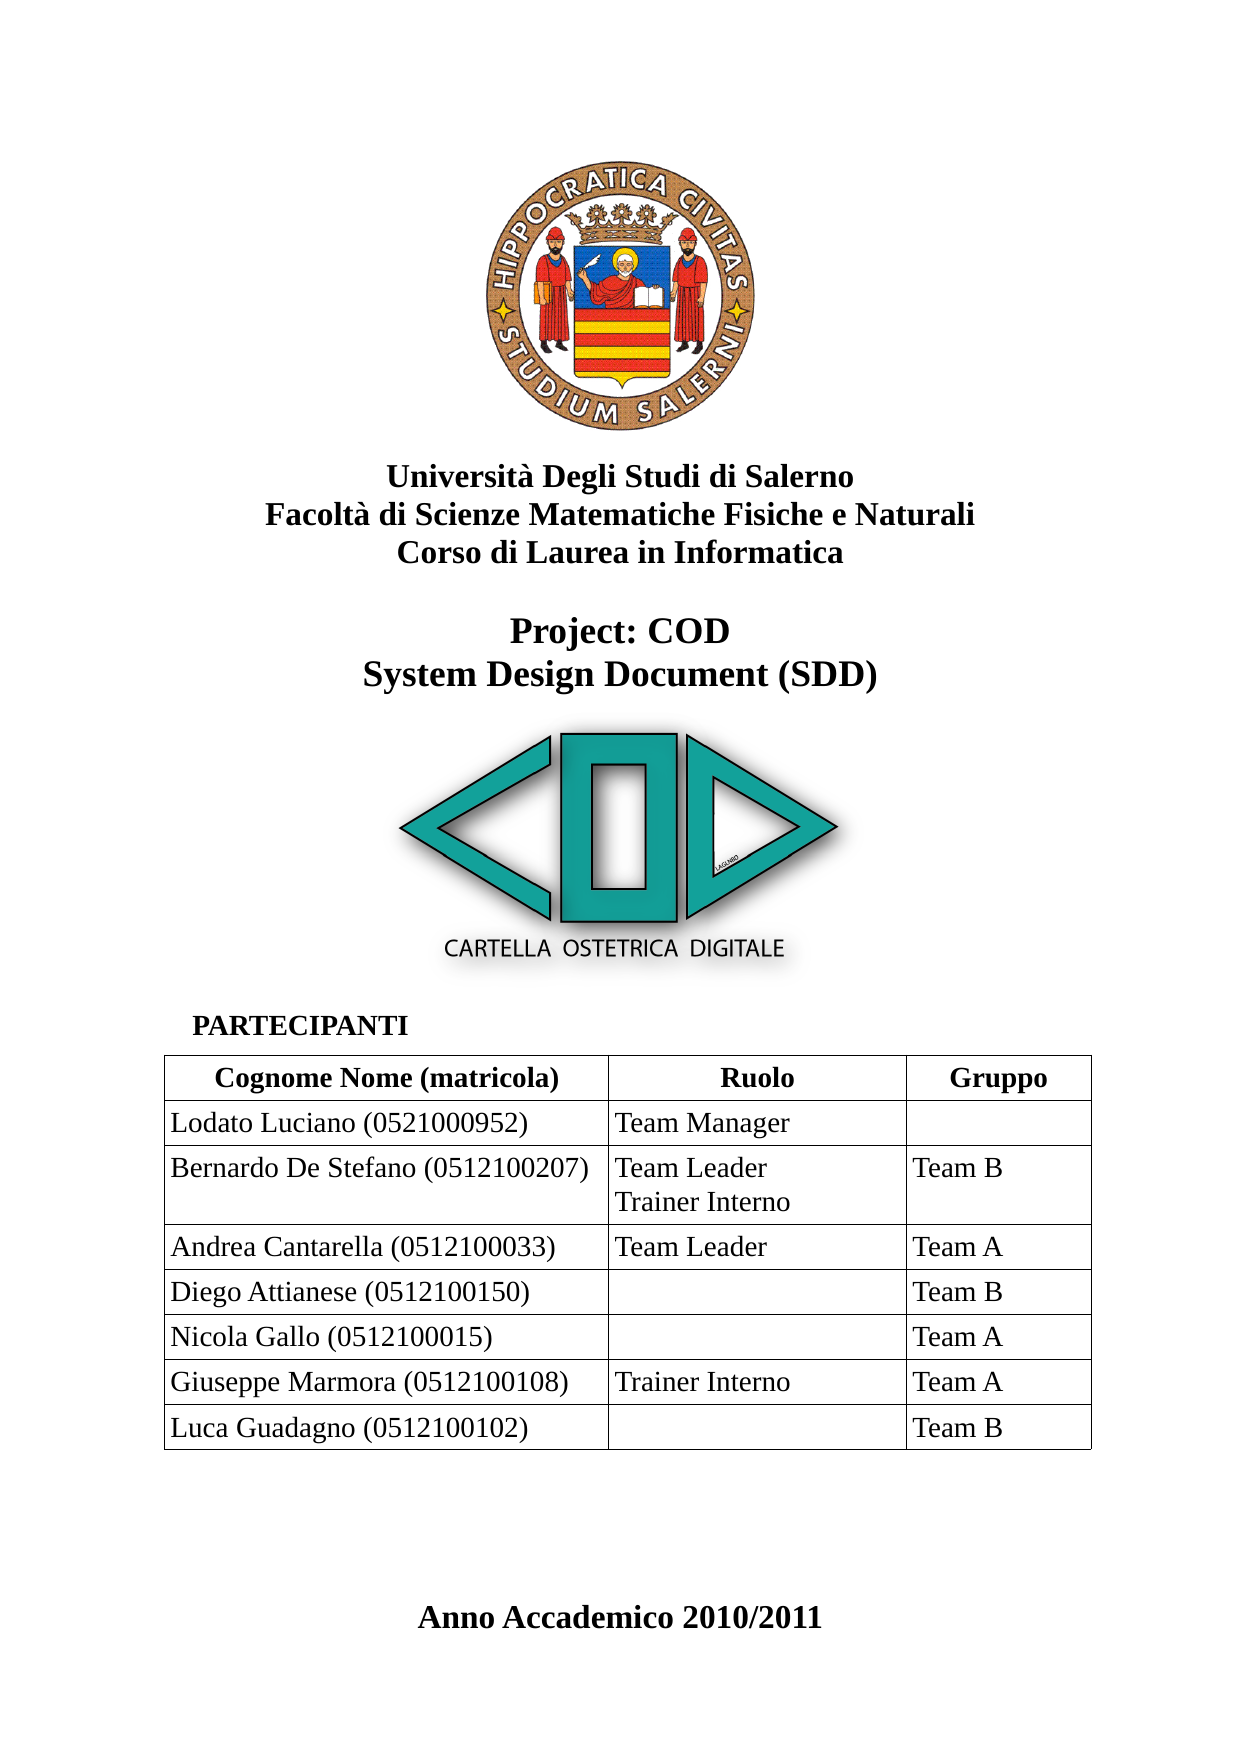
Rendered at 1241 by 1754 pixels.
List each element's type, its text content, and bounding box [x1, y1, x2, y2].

title Project: COD System Design Document (SDD) [118, 608, 1122, 695]
table_cell Andrea Cantarella (0512100033) [165, 1225, 608, 1268]
table_cell Giuseppe Marmora (0512100108) [165, 1360, 608, 1404]
table_cell Team A [907, 1315, 1091, 1359]
table_cell Team Leader [609, 1225, 906, 1268]
table_cell Diego Attianese (0512100150) [165, 1270, 608, 1314]
table_cell [907, 1101, 1091, 1145]
table_cell Team B [907, 1405, 1091, 1449]
table_cell Bernardo De Stefano (0512100207) [165, 1146, 608, 1223]
table_cell Team B [907, 1146, 1091, 1223]
table_cell Team A [907, 1360, 1091, 1404]
table_cell [609, 1405, 906, 1449]
table_cell Team B [907, 1270, 1091, 1314]
table_cell Team A [907, 1225, 1091, 1268]
table_header Gruppo [907, 1056, 1091, 1100]
picture [364, 707, 876, 1004]
table_header Ruolo [609, 1056, 906, 1100]
table_cell Nicola Gallo (0512100015) [165, 1315, 608, 1359]
table_header Cognome Nome (matricola) [165, 1056, 608, 1100]
table_cell Team Leader Trainer Interno [609, 1146, 906, 1223]
table_cell [609, 1270, 906, 1314]
table_cell [609, 1315, 906, 1359]
table_cell Luca Guadagno (0512100102) [165, 1405, 608, 1449]
title Università Degli Studi di Salerno Facoltà di Scienze Matematiche Fisiche e Naturali Corso di Laurea in Informatica [118, 456, 1122, 571]
table_cell Lodato Luciano (0521000952) [165, 1101, 608, 1145]
table_cell Trainer Interno [609, 1360, 906, 1404]
title PARTECIPANTI [118, 1008, 1122, 1042]
table_cell Team Manager [609, 1101, 906, 1145]
picture [485, 161, 755, 431]
